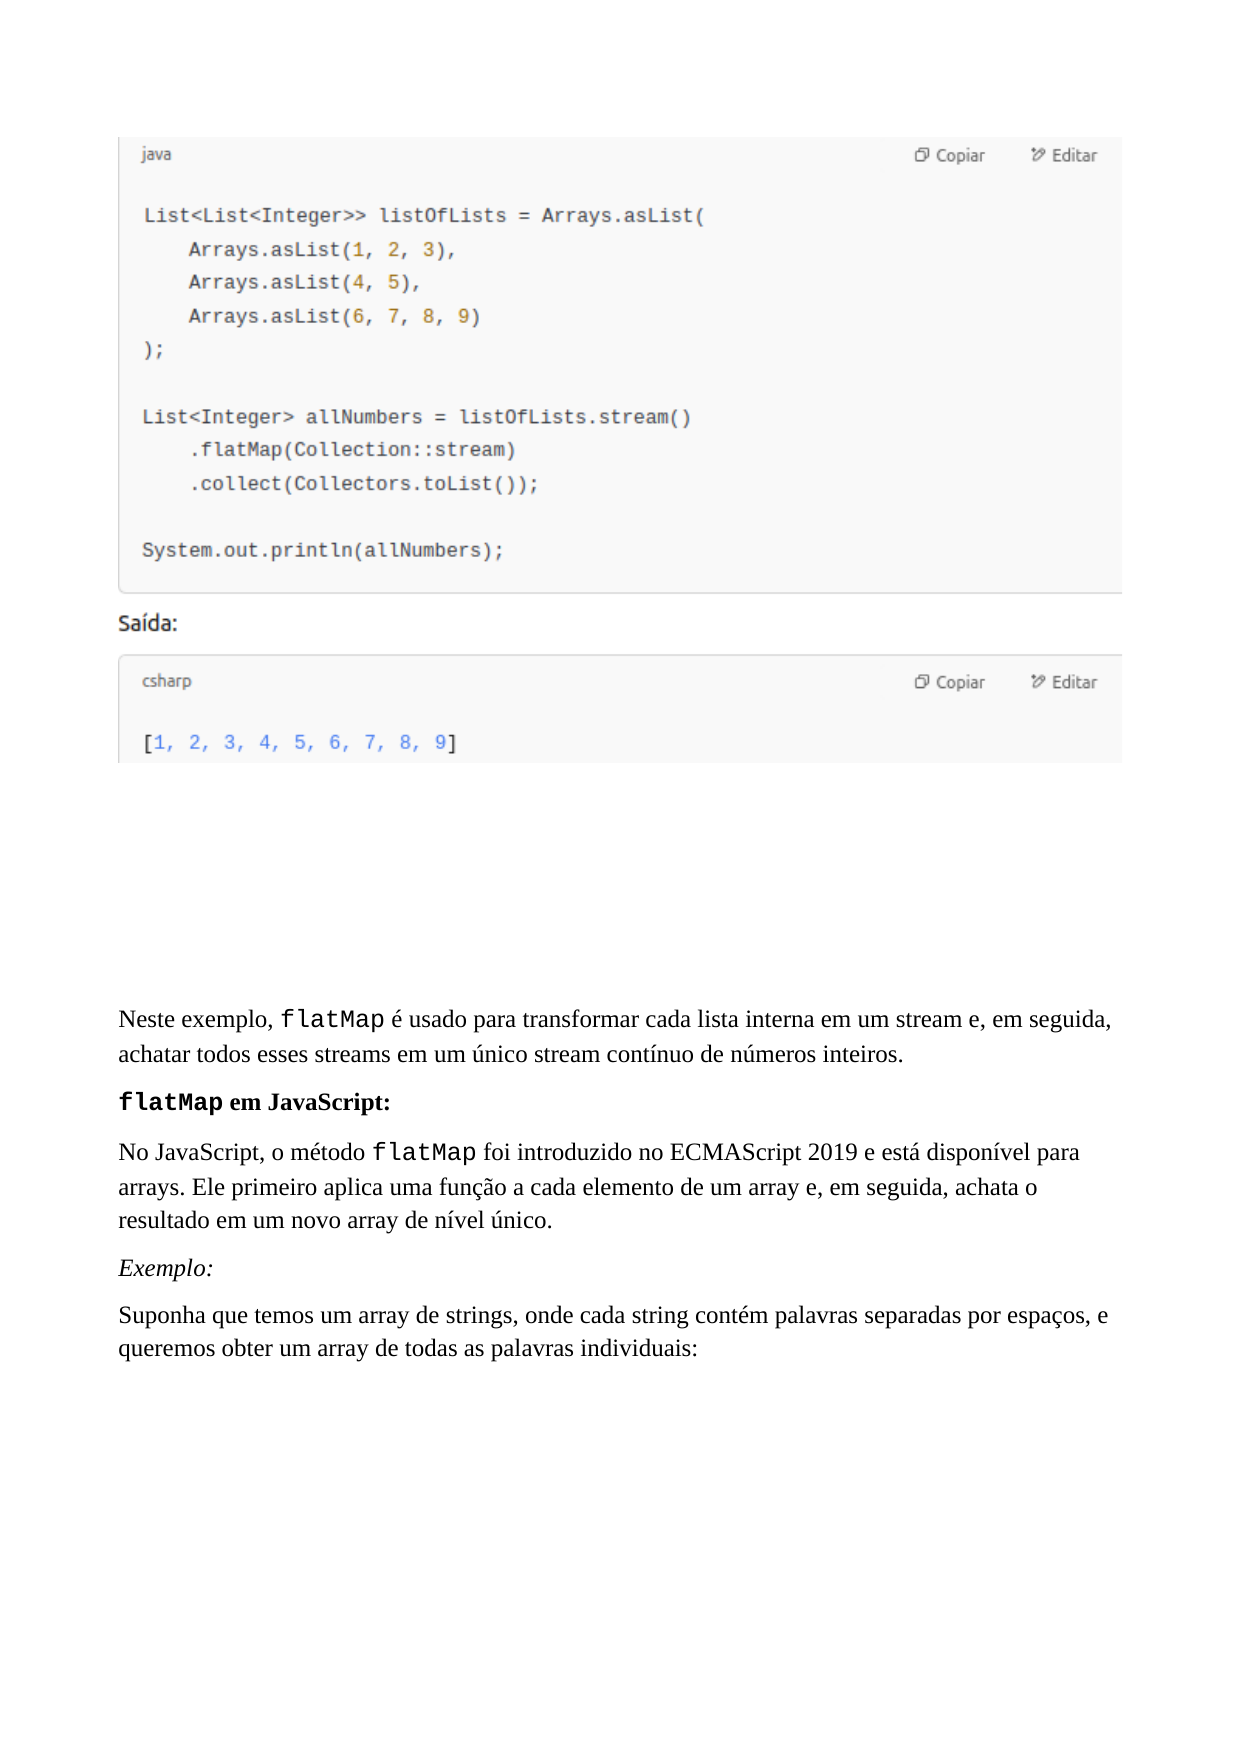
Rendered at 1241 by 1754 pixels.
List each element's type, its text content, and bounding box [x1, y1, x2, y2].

text Neste exemplo, flatMap é usado para transformar cada lista interna em um stream e, em seguida, achatar todos esses streams em um único stream contínuo de números inteiros. [118, 1004, 1122, 1068]
text Exemplo: [118, 1253, 1122, 1282]
text No JavaScript, o método flatMap foi introduzido no ECMAScript 2019 e está disponível para arrays. Ele primeiro aplica uma função a cada elemento de um array e, em seguida, achata o resultado em um novo array de nível único. [118, 1137, 1122, 1234]
text Suponha que temos um array de strings, onde cada string contém palavras separadas por espaços, e queremos obter um array de todas as palavras individuais: [118, 1301, 1122, 1362]
picture [118, 137, 1123, 763]
text flatMap em JavaScript: [118, 1087, 1122, 1118]
